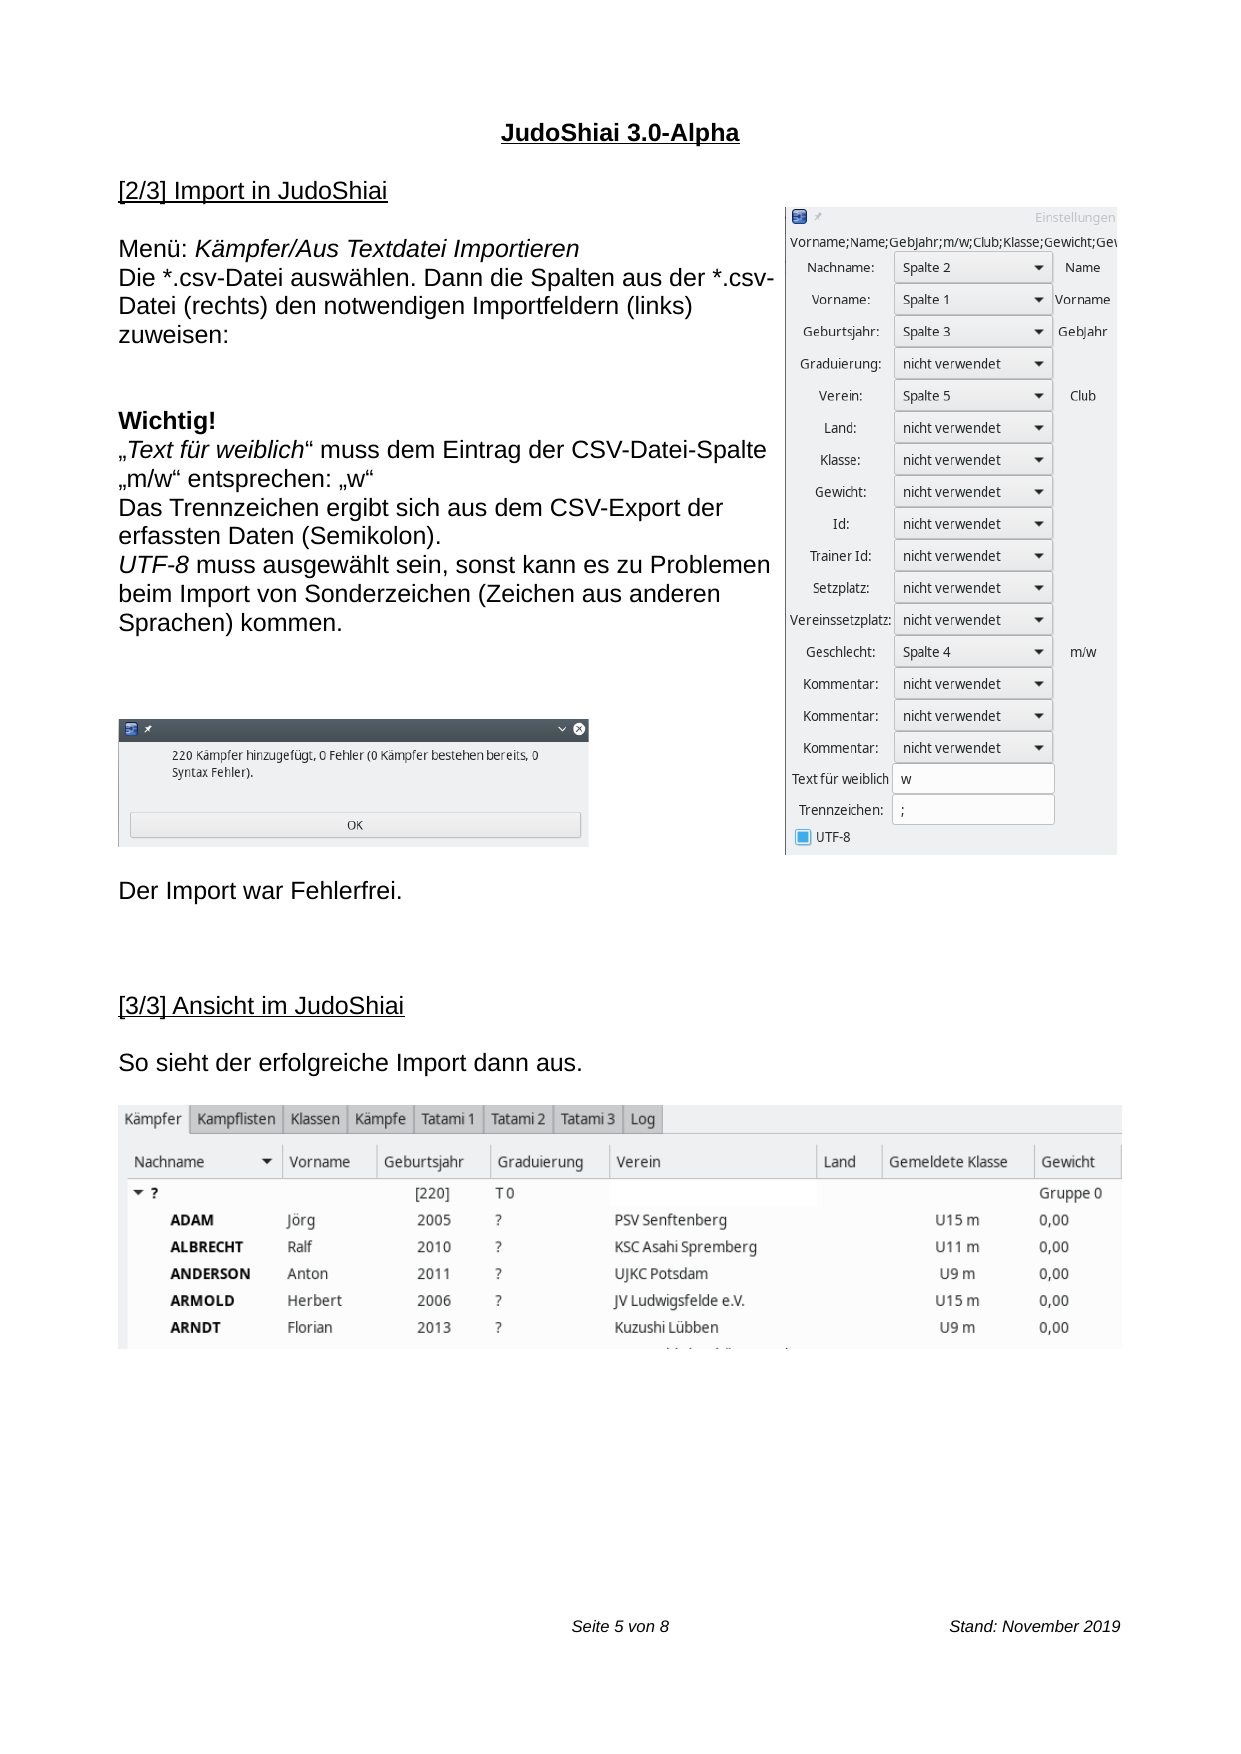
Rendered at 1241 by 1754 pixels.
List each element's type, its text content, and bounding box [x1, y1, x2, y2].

text Die *.csv-Datei auswählen. Dann die Spalten aus der *.csv-Datei (rechts) den notwendigen Importfeldern (links) zuweisen: [118, 263, 785, 349]
picture [118, 719, 589, 847]
text [2/3] Import in JudoShiai [118, 176, 1122, 205]
text „Text für weiblich“ muss dem Eintrag der CSV-Datei-Spalte „m/w“ entsprechen: „w“ [118, 435, 785, 493]
text [3/3] Ansicht im JudoShiai [118, 991, 1122, 1019]
picture [785, 207, 1118, 855]
text So sieht der erfolgreiche Import dann aus. [118, 1048, 1122, 1077]
text Wichtig! [118, 406, 785, 435]
text Der Import war Fehlerfrei. [118, 876, 1122, 904]
text UTF-8 muss ausgewählt sein, sonst kann es zu Problemen beim Import von Sonderzeichen (Zeichen aus anderen Sprachen) kommen. [118, 550, 785, 636]
text Das Trennzeichen ergibt sich aus dem CSV-Export der erfassten Daten (Semikolon). [118, 493, 785, 550]
picture [118, 1105, 1123, 1349]
text Menü: Kämpfer/Aus Textdatei Importieren [118, 234, 785, 263]
